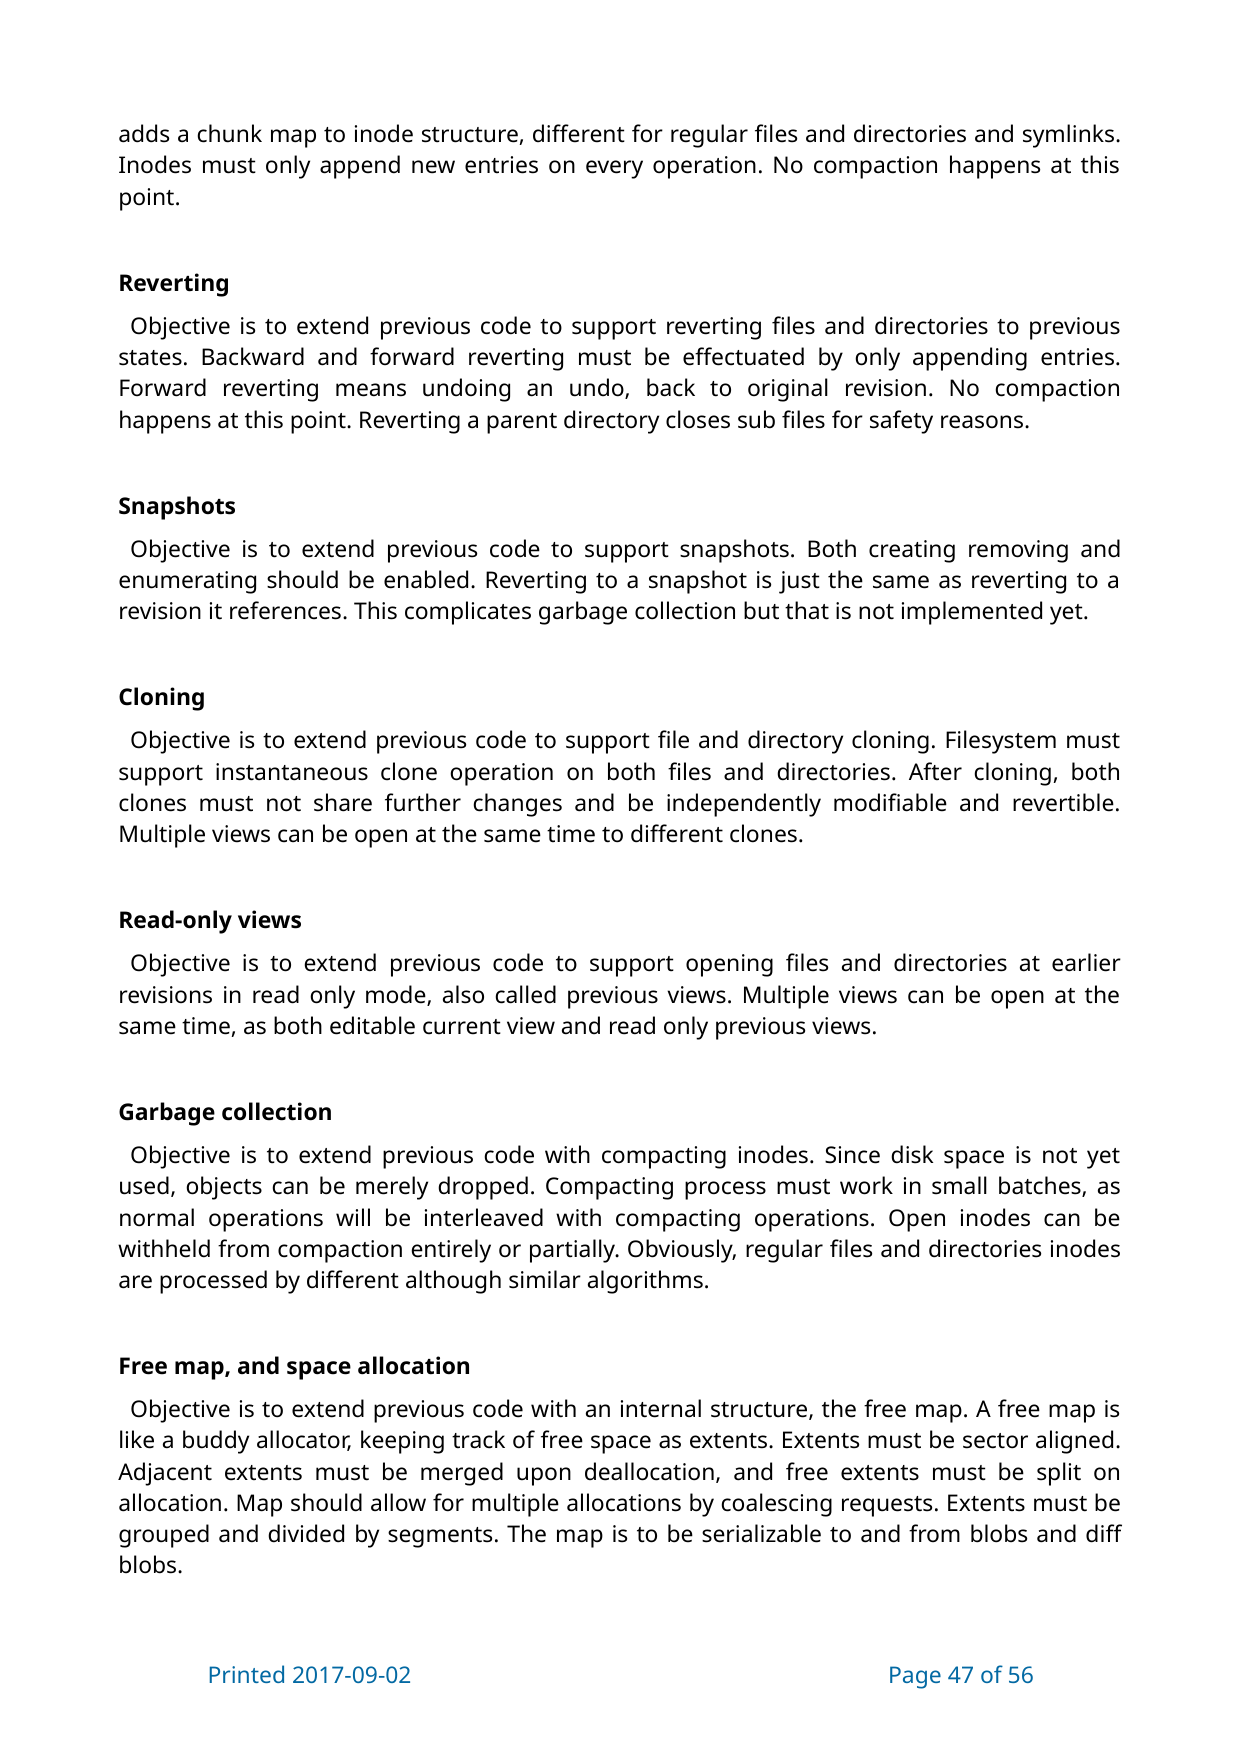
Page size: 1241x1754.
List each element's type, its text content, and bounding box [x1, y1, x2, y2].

text Objective is to extend previous code to support file and directory cloning. Filesystem must support instantaneous clone operation on both files and directories. After cloning, both clones must not share further changes and be independently modifiable and revertible. Multiple views can be open at the same time to different clones. [118, 724, 1122, 849]
text Objective is to extend previous code to support snapshots. Both creating removing and enumerating should be enabled. Reverting to a snapshot is just the same as reverting to a revision it references. This complicates garbage collection but that is not implemented yet. [118, 533, 1122, 626]
text Objective is to extend previous code to support reverting files and directories to previous states. Backward and forward reverting must be effectuated by only appending entries. Forward reverting means undoing an undo, back to original revision. No compaction happens at this point. Reverting a parent directory closes sub files for safety reasons. [118, 310, 1122, 435]
text Objective is to extend previous code with compacting inodes. Since disk space is not yet used, objects can be merely dropped. Compacting process must work in small batches, as normal operations will be interleaved with compacting operations. Open inodes can be withheld from compaction entirely or partially. Obviously, regular files and directories inodes are processed by different although similar algorithms. [118, 1139, 1122, 1295]
subtitle Garbage collection [118, 1096, 1122, 1127]
subtitle Snapshots [118, 490, 1122, 521]
subtitle Reverting [118, 267, 1122, 298]
text Objective is to extend previous code to support opening files and directories at earlier revisions in read only mode, also called previous views. Multiple views can be open at the same time, as both editable current view and read only previous views. [118, 947, 1122, 1041]
subtitle Free map, and space allocation [118, 1350, 1122, 1381]
text adds a chunk map to inode structure, different for regular files and directories and symlinks. Inodes must only append new entries on every operation. No compaction happens at this point. [118, 118, 1122, 212]
text Objective is to extend previous code with an internal structure, the free map. A free map is like a buddy allocator, keeping track of free space as extents. Extents must be sector aligned. Adjacent extents must be merged upon deallocation, and free extents must be split on allocation. Map should allow for multiple allocations by coalescing requests. Extents must be grouped and divided by segments. The map is to be serializable to and from blobs and diff blobs. [118, 1393, 1122, 1581]
subtitle Cloning [118, 681, 1122, 713]
subtitle Read-only views [118, 904, 1122, 936]
